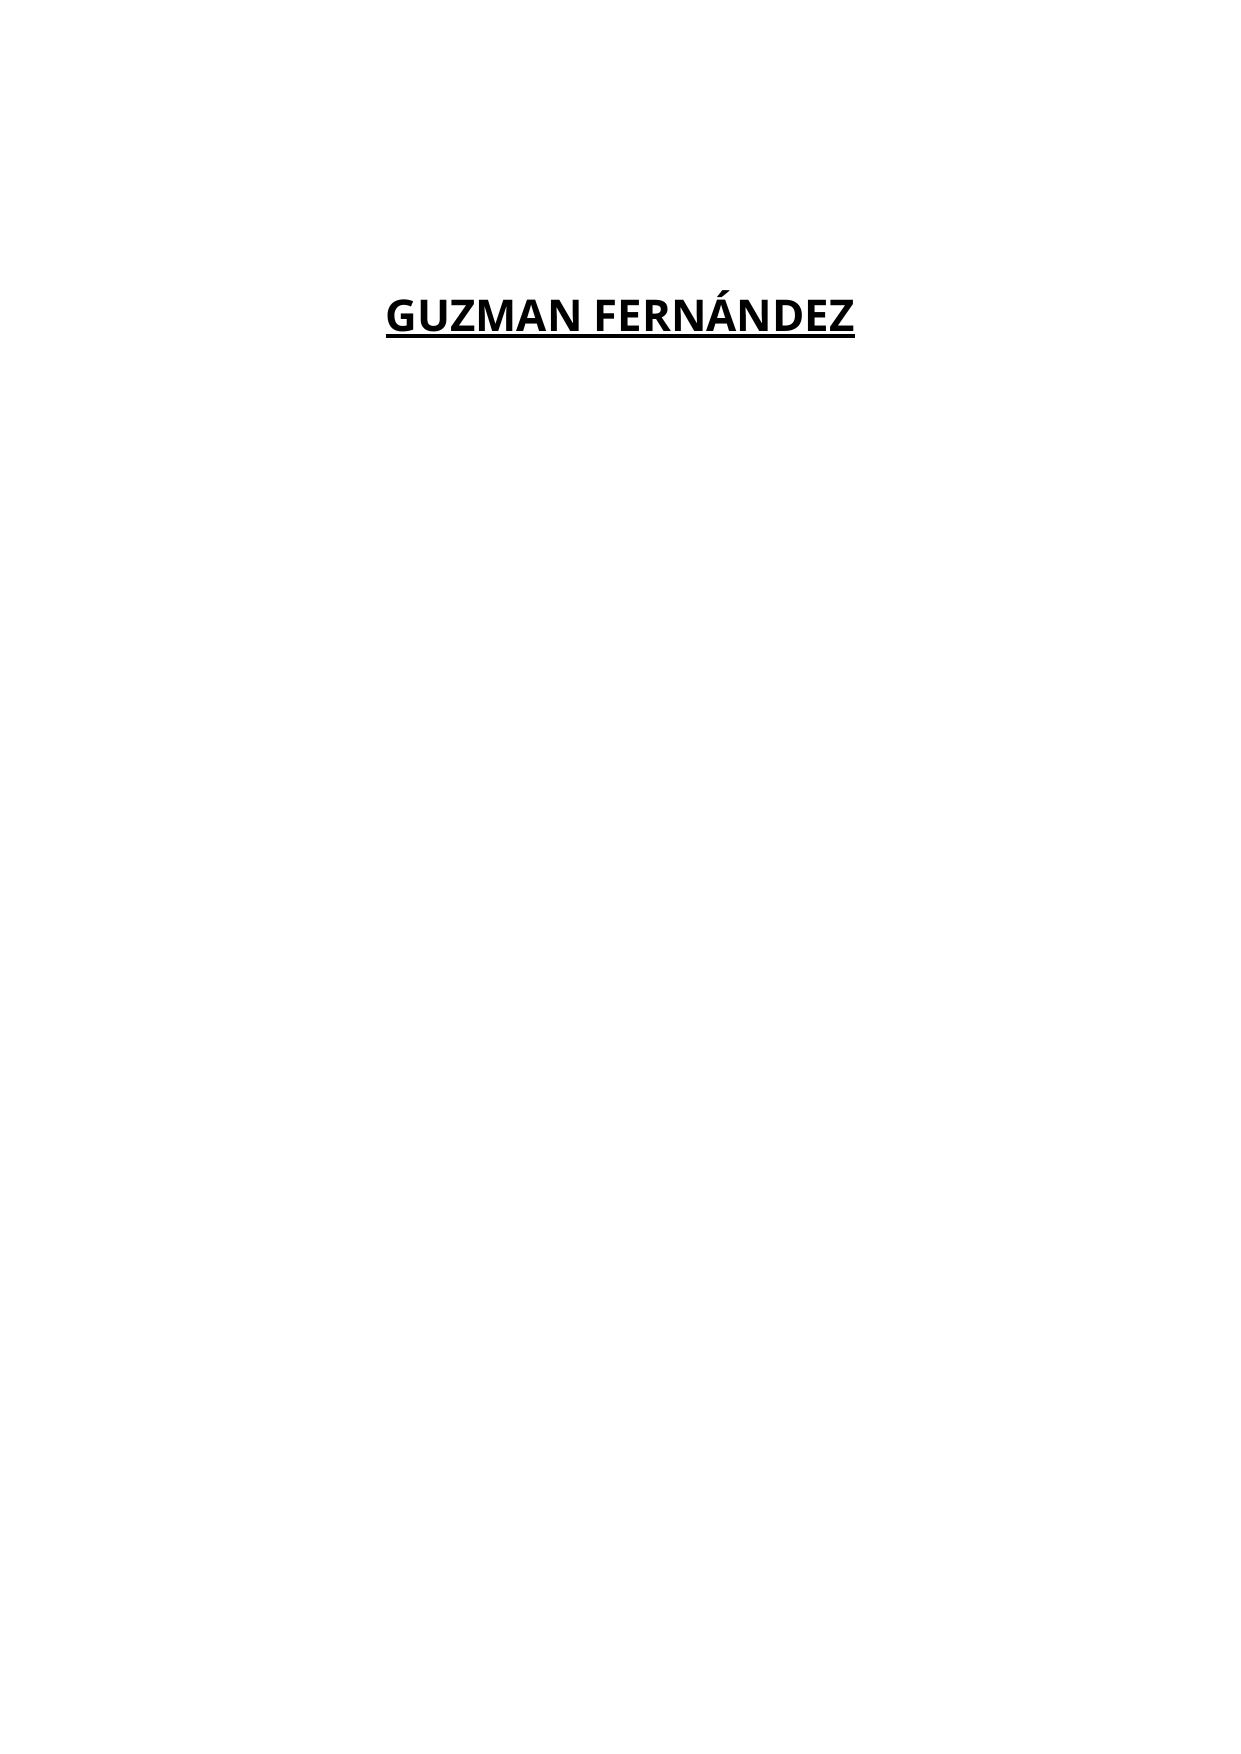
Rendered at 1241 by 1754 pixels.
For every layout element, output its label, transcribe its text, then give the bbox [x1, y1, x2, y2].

text GUZMAN FERNÁNDEZ [118, 284, 1122, 344]
